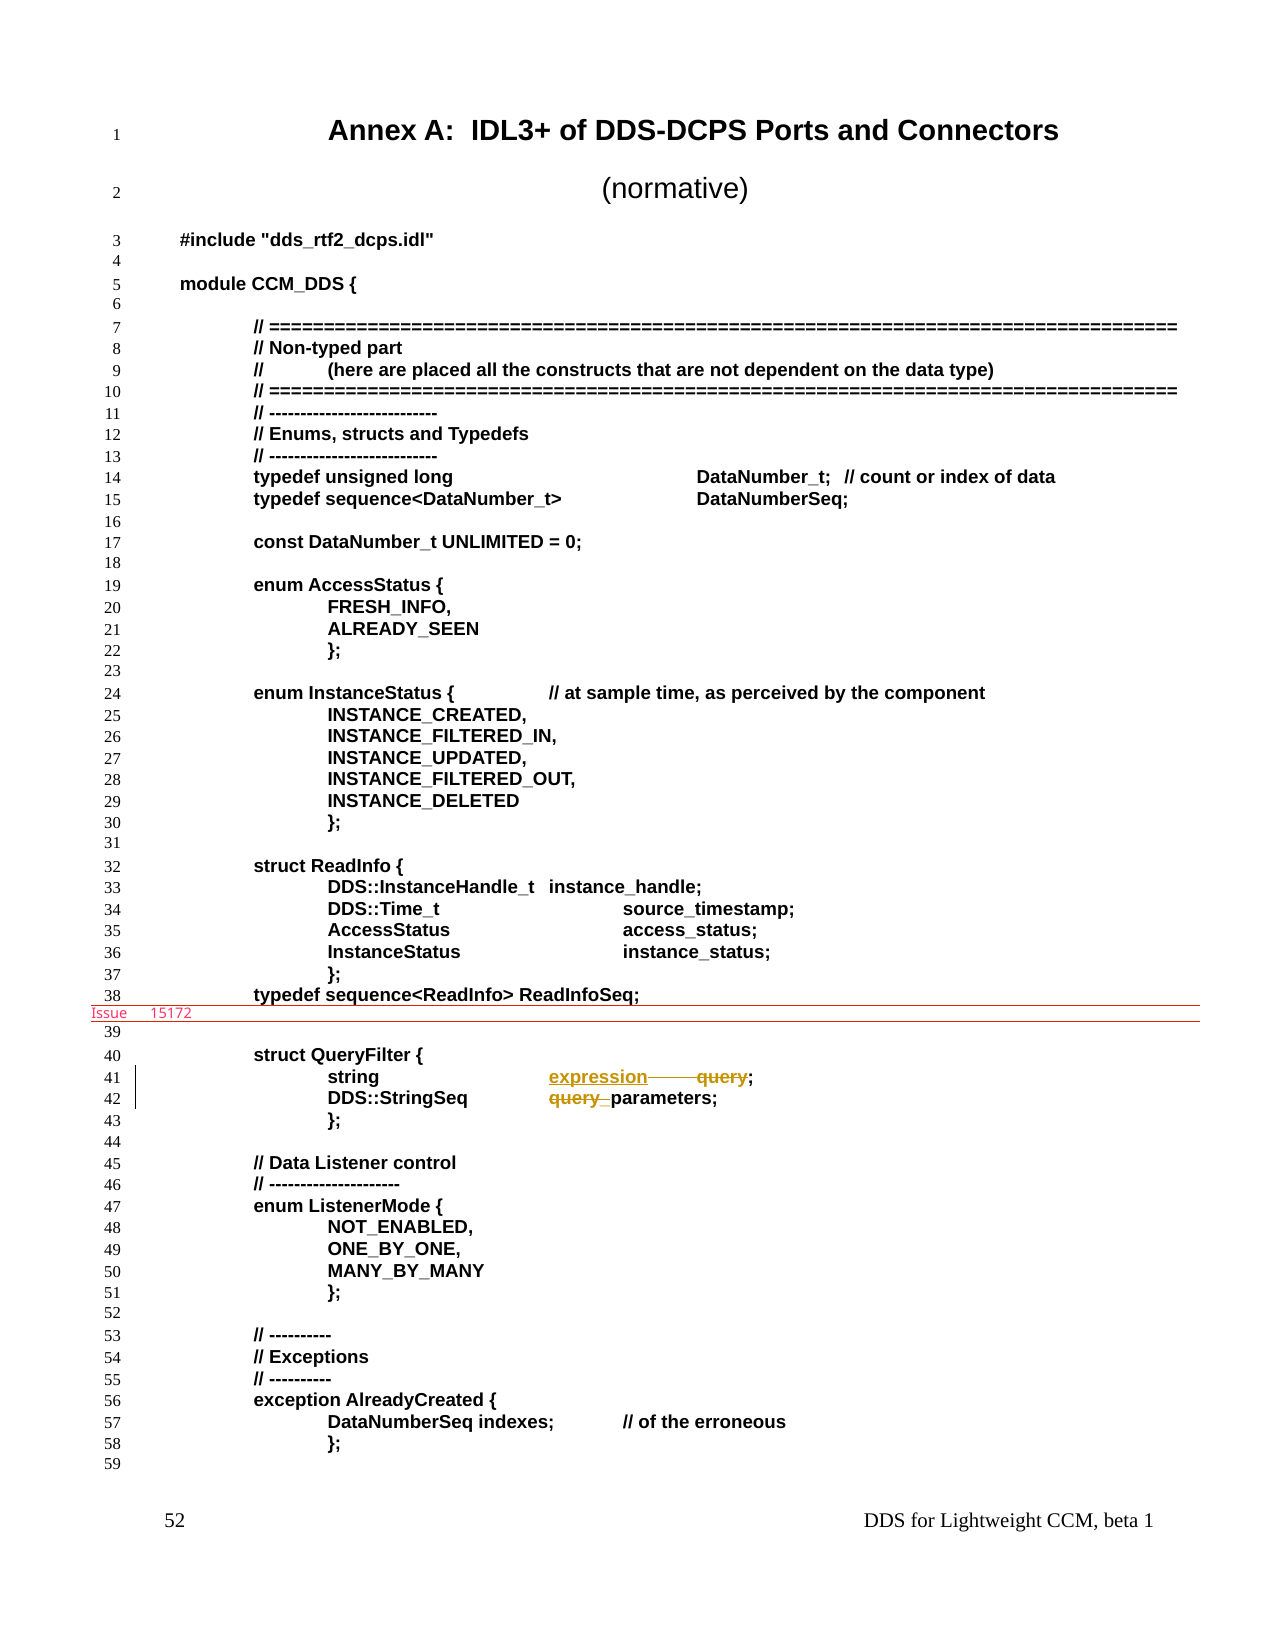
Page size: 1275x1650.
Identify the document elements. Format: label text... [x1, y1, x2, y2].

text }; [179, 962, 1200, 984]
text DDS::InstanceHandle_t instance_handle; [179, 876, 1200, 898]
text struct QueryFilter { [179, 1044, 1200, 1065]
list 15172 [91, 1006, 1200, 1021]
text exception AlreadyCreated { [179, 1389, 1200, 1410]
text // ---------- [179, 1324, 1200, 1346]
text INSTANCE_DELETED [179, 790, 1200, 811]
list IDL3+ of DDS-DCPS Ports and Connectors [187, 112, 1200, 146]
text DDS::Time_t source_timestamp; [179, 898, 1200, 919]
text ONE_BY_ONE, [179, 1238, 1200, 1259]
text InstanceStatus instance_status; [179, 941, 1200, 962]
text INSTANCE_FILTERED_OUT, [179, 768, 1200, 790]
text NOT_ENABLED, [179, 1216, 1200, 1238]
text }; [179, 1281, 1200, 1303]
text INSTANCE_FILTERED_IN, [179, 725, 1200, 747]
text INSTANCE_UPDATED, [179, 747, 1200, 768]
text // Exceptions [179, 1346, 1200, 1367]
text DataNumberSeq indexes; // of the erroneous [179, 1410, 1200, 1432]
text module CCM_DDS { [179, 272, 1200, 294]
text enum AccessStatus { [179, 574, 1200, 596]
text enum InstanceStatus { // at sample time, as perceived by the component [179, 682, 1200, 703]
text typedef unsigned long DataNumber_t; // count or index of data [179, 466, 1200, 488]
text FRESH_INFO, [179, 596, 1200, 617]
text }; [179, 811, 1200, 833]
text // Non-typed part [179, 337, 1200, 358]
text // Enums, structs and Typedefs [179, 423, 1200, 445]
text struct ReadInfo { [179, 854, 1200, 876]
text #include "dds_rtf2_dcps.idl" [179, 229, 1200, 251]
text }; [179, 1108, 1200, 1130]
text // --------------------------- [179, 445, 1200, 466]
text enum ListenerMode { [179, 1195, 1200, 1216]
text // =================================================================================== [179, 315, 1200, 337]
text typedef sequence<ReadInfo> ReadInfoSeq; [179, 984, 1200, 1005]
text INSTANCE_CREATED, [179, 703, 1200, 725]
text }; [179, 639, 1200, 660]
text // --------------------------- [179, 402, 1200, 423]
text // ---------- [179, 1367, 1200, 1389]
text DDS::StringSeq parameters; [179, 1087, 1200, 1108]
text const DataNumber_t UNLIMITED = 0; [179, 531, 1200, 553]
text string expression; [179, 1065, 1200, 1087]
text // =================================================================================== [179, 380, 1200, 402]
text typedef sequence<DataNumber_t> DataNumberSeq; [179, 488, 1200, 509]
text MANY_BY_MANY [179, 1259, 1200, 1281]
text // --------------------- [179, 1173, 1200, 1195]
text }; [179, 1432, 1200, 1453]
text ALREADY_SEEN [179, 617, 1200, 639]
text (normative) [150, 171, 1200, 204]
text // (here are placed all the constructs that are not dependent on the data type) [179, 358, 1200, 380]
text AccessStatus access_status; [179, 919, 1200, 941]
text // Data Listener control [179, 1152, 1200, 1173]
